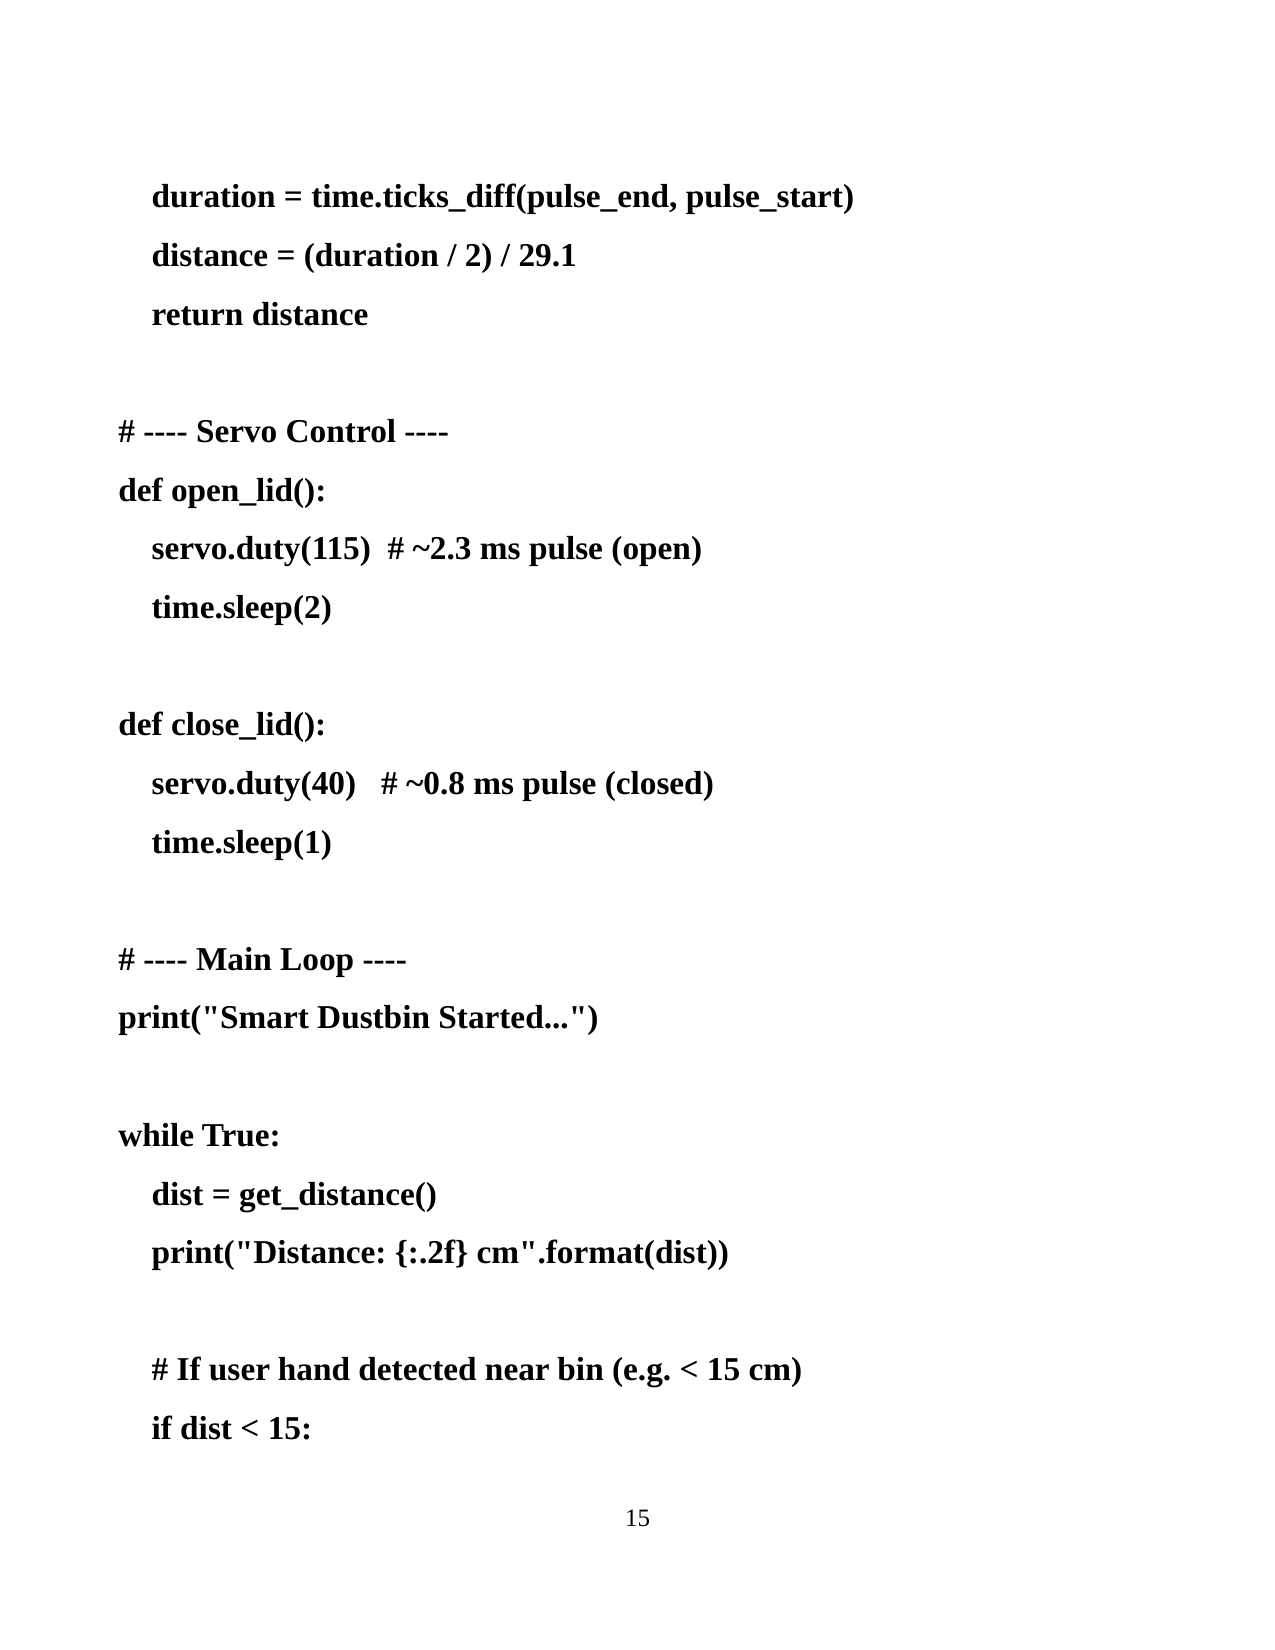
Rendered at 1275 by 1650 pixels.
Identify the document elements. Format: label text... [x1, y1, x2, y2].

text # If user hand detected near bin (e.g. < 15 cm) [118, 1350, 1157, 1388]
text dist = get_distance() [118, 1174, 1157, 1212]
text def close_lid(): [118, 704, 1157, 743]
text time.sleep(1) [118, 822, 1157, 860]
text return distance [118, 294, 1157, 332]
text print("Distance: {:.2f} cm".format(dist)) [118, 1232, 1157, 1271]
text # ---- Main Loop ---- [118, 939, 1157, 977]
text def open_lid(): [118, 470, 1157, 508]
text print("Smart Dustbin Started...") [118, 998, 1157, 1036]
text # ---- Servo Control ---- [118, 411, 1157, 450]
text duration = time.ticks_diff(pulse_end, pulse_start) [118, 177, 1157, 215]
text distance = (duration / 2) / 29.1 [118, 235, 1157, 274]
text if dist < 15: [118, 1408, 1157, 1447]
text time.sleep(2) [118, 587, 1157, 626]
text servo.duty(40) # ~0.8 ms pulse (closed) [118, 763, 1157, 802]
text while True: [118, 1115, 1157, 1153]
text servo.duty(115) # ~2.3 ms pulse (open) [118, 529, 1157, 567]
